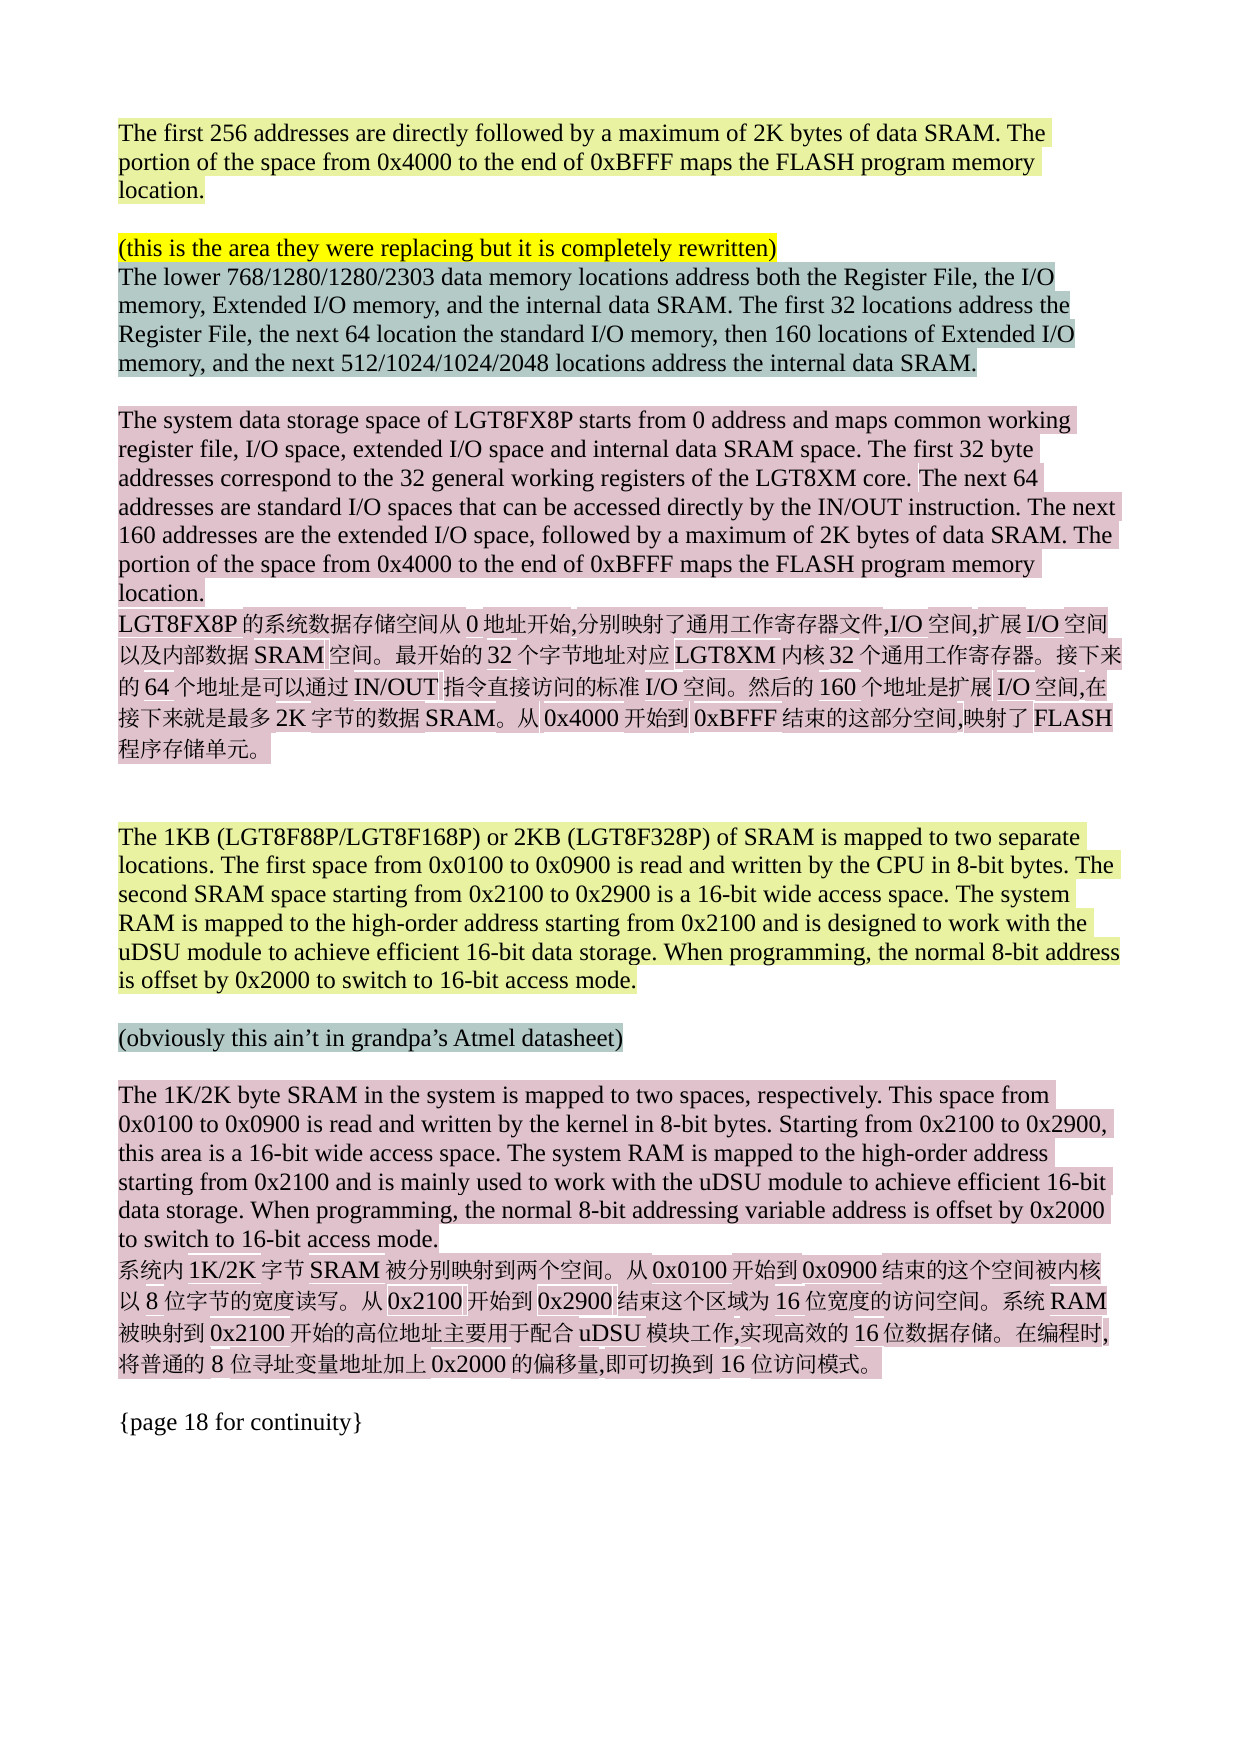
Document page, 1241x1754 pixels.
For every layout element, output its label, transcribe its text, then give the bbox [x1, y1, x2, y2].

text (obviously this ain’t in grandpa’s Atmel datasheet) [118, 1023, 1122, 1052]
text LGT8FX8P的系统数据存储空间从0地址开始,分别映射了通用工作寄存器文件,I/O空间,扩展I/O空间以及内部数据SRAM空间。最开始的32个字节地址对应LGT8XM内核32个通用工作寄存器。接下来的64个地址是可以通过IN/OUT指令直接访问的标准I/O空间。然后的160个地址是扩展I/O空间,在接下来就是最多2K字节的数据SRAM。从0x4000开始到0xBFFF结束的这部分空间,映射了FLASH程序存储单元。 [118, 607, 1122, 764]
text The 1KB (LGT8F88P/LGT8F168P) or 2KB (LGT8F328P) of SRAM is mapped to two separate locations. The first space from 0x0100 to 0x0900 is read and written by the CPU in 8-bit bytes. The second SRAM space starting from 0x2100 to 0x2900 is a 16-bit wide access space. The system RAM is mapped to the high-order address starting from 0x2100 and is designed to work with the uDSU module to achieve efficient 16-bit data storage. When programming, the normal 8-bit address is offset by 0x2000 to switch to 16-bit access mode. [118, 822, 1122, 994]
text The lower 768/1280/1280/2303 data memory locations address both the Register File, the I/O [118, 262, 1122, 291]
text (this is the area they were replacing but it is completely rewritten) [118, 233, 1122, 262]
text Register File, the next 64 location the standard I/O memory, then 160 locations of Extended I/O [118, 319, 1122, 348]
text {page 18 for continuity} [118, 1407, 1122, 1436]
text The 1K/2K byte SRAM in the system is mapped to two spaces, respectively. This space from 0x0100 to 0x0900 is read and written by the kernel in 8-bit bytes. Starting from 0x2100 to 0x2900, this area is a 16-bit wide access space. The system RAM is mapped to the high-order address starting from 0x2100 and is mainly used to work with the uDSU module to achieve efficient 16-bit data storage. When programming, the normal 8-bit addressing variable address is offset by 0x2000 to switch to 16-bit access mode. [118, 1080, 1122, 1253]
text The system data storage space of LGT8FX8P starts from 0 address and maps common working register file, I/O space, extended I/O space and internal data SRAM space. The first 32 byte addresses correspond to the 32 general working registers of the LGT8XM core. The next 64 addresses are standard I/O spaces that can be accessed directly by the IN/OUT instruction. The next 160 addresses are the extended I/O space, followed by a maximum of 2K bytes of data SRAM. The portion of the space from 0x4000 to the end of 0xBFFF maps the FLASH program memory location. [118, 406, 1122, 607]
text memory, and the next 512/1024/1024/2048 locations address the internal data SRAM. [118, 348, 1122, 377]
text The first 256 addresses are directly followed by a maximum of 2K bytes of data SRAM. The portion of the space from 0x4000 to the end of 0xBFFF maps the FLASH program memory location. [118, 118, 1122, 204]
text memory, Extended I/O memory, and the internal data SRAM. The first 32 locations address the [118, 291, 1122, 319]
text 系统内1K/2K字节SRAM被分别映射到两个空间。从0x0100开始到0x0900结束的这个空间被内核以 8 位字节的宽度读写。从0x2100开始到0x2900结束这个区域为16位宽度的访问空间。系统RAM被映射到0x2100开始的高位地址主要用于配合uDSU模块工作,实现高效的16位数据存储。在编程时,将普通的 8 位寻址变量地址加上0x2000的偏移量,即可切换到 16 位访问模式。 [118, 1253, 1122, 1379]
